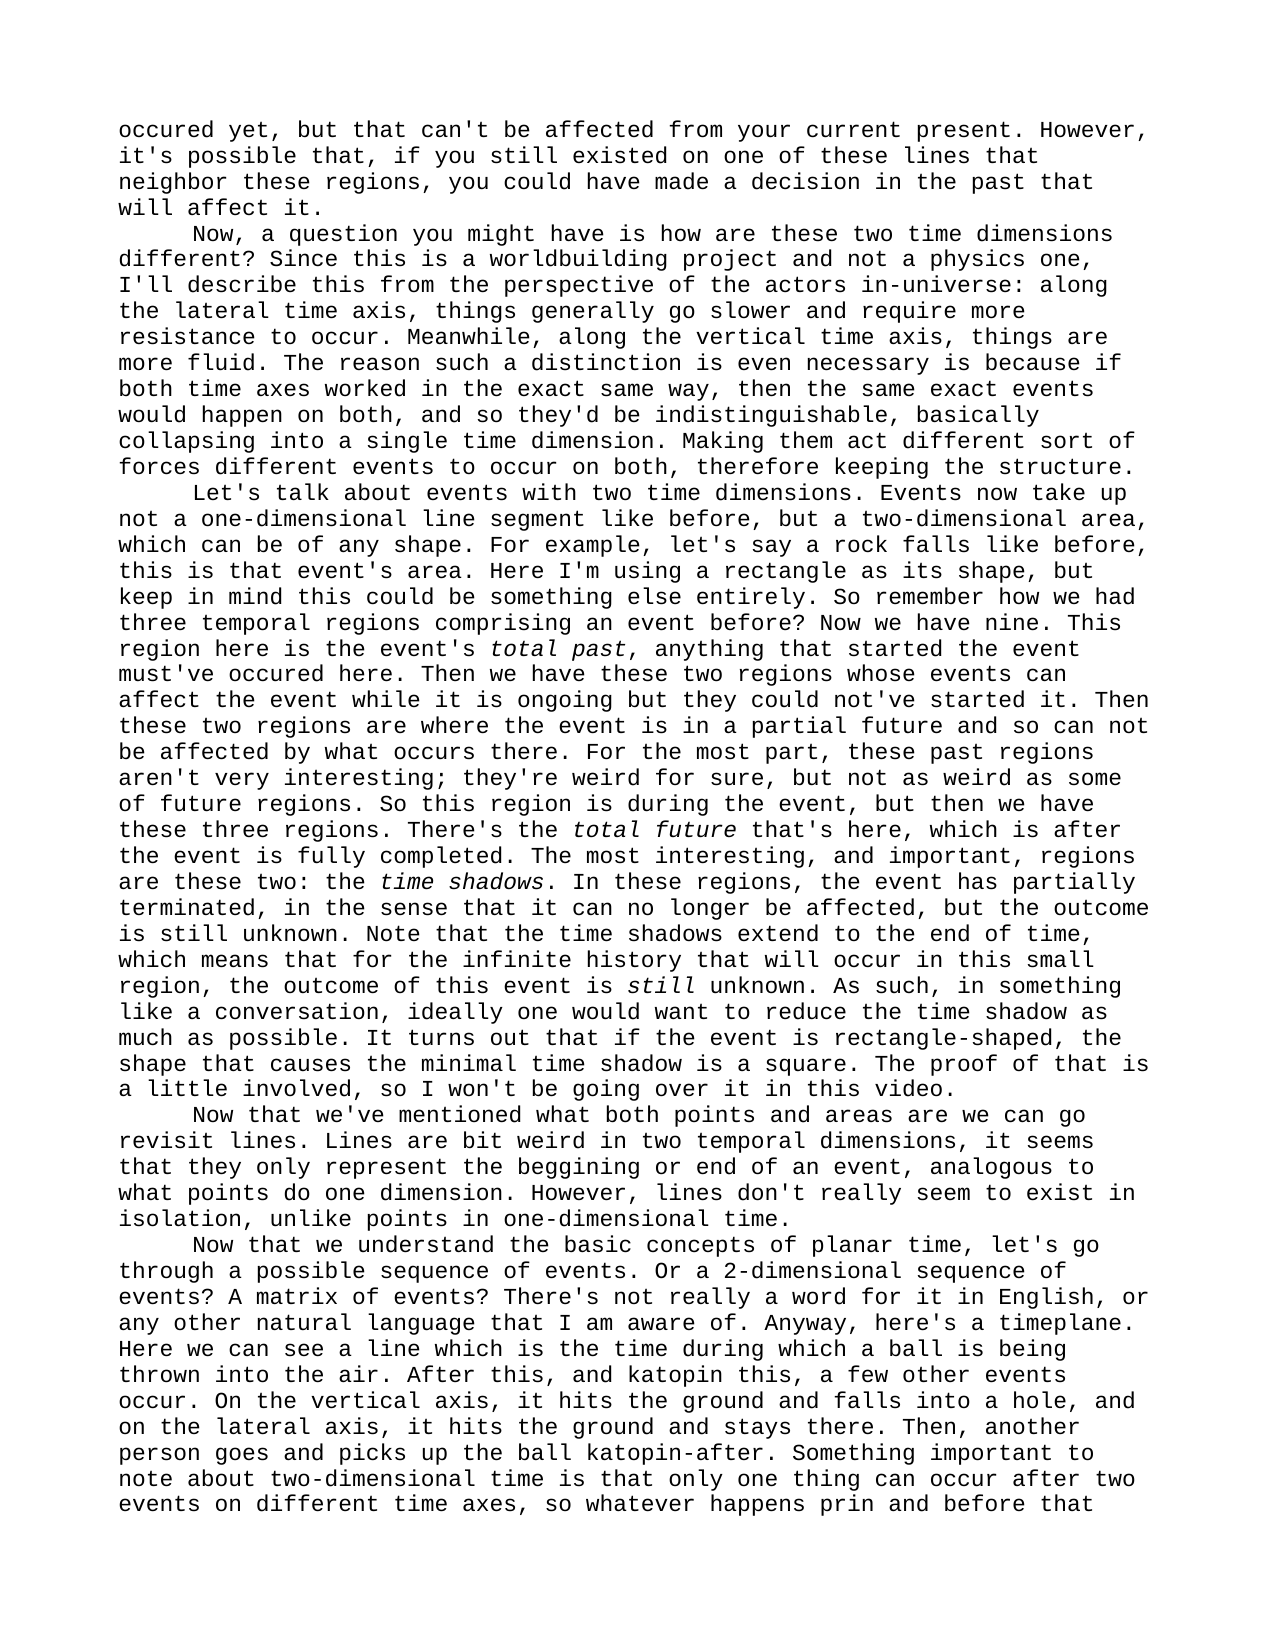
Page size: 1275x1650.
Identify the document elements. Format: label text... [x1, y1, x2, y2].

text Now that we understand the basic concepts of planar time, let's go through a possible sequence of events. Or a 2-dimensional sequence of events? A matrix of events? There's not really a word for it in English, or any other natural language that I am aware of. Anyway, here's a timeplane. Here we can see a line which is the time during which a ball is being thrown into the air. After this, and katopin this, a few other events occur. On the vertical axis, it hits the ground and falls into a hole, and on the lateral axis, it hits the ground and stays there. Then, another person goes and picks up the ball katopin-after. Something important to note about two-dimensional time is that only one thing can occur after two events on different time axes, so whatever happens prin and before that [118, 1233, 1157, 1519]
text Now that we've mentioned what both points and areas are we can go revisit lines. Lines are bit weird in two temporal dimensions, it seems that they only represent the beggining or end of an event, analogous to what points do one dimension. However, lines don't really seem to exist in isolation, unlike points in one-dimensional time. [118, 1104, 1157, 1233]
text Now, a question you might have is how are these two time dimensions different? Since this is a worldbuilding project and not a physics one, I'll describe this from the perspective of the actors in-universe: along the lateral time axis, things generally go slower and require more resistance to occur. Meanwhile, along the vertical time axis, things are more fluid. The reason such a distinction is even necessary is because if both time axes worked in the exact same way, then the same exact events would happen on both, and so they'd be indistinguishable, basically collapsing into a single time dimension. Making them act different sort of forces different events to occur on both, therefore keeping the structure. [118, 222, 1157, 481]
text Let's talk about events with two time dimensions. Events now take up not a one-dimensional line segment like before, but a two-dimensional area, which can be of any shape. For example, let's say a rock falls like before, this is that event's area. Here I'm using a rectangle as its shape, but keep in mind this could be something else entirely. So remember how we had three temporal regions comprising an event before? Now we have nine. This region here is the event's total past, anything that started the event must've occured here. Then we have these two regions whose events can affect the event while it is ongoing but they could not've started it. Then these two regions are where the event is in a partial future and so can not be affected by what occurs there. For the most part, these past regions aren't very interesting; they're weird for sure, but not as weird as some of future regions. So this region is during the event, but then we have these three regions. There's the total future that's here, which is after the event is fully completed. The most interesting, and important, regions are these two: the time shadows. In these regions, the event has partially terminated, in the sense that it can no longer be affected, but the outcome is still unknown. Note that the time shadows extend to the end of time, which means that for the infinite history that will occur in this small region, the outcome of this event is still unknown. As such, in something like a conversation, ideally one would want to reduce the time shadow as much as possible. It turns out that if the event is rectangle-shaped, the shape that causes the minimal time shadow is a square. The proof of that is a little involved, so I won't be going over it in this video. [118, 481, 1157, 1104]
text occured yet, but that can't be affected from your current present. However, it's possible that, if you still existed on one of these lines that neighbor these regions, you could have made a decision in the past that will affect it. [118, 118, 1157, 222]
